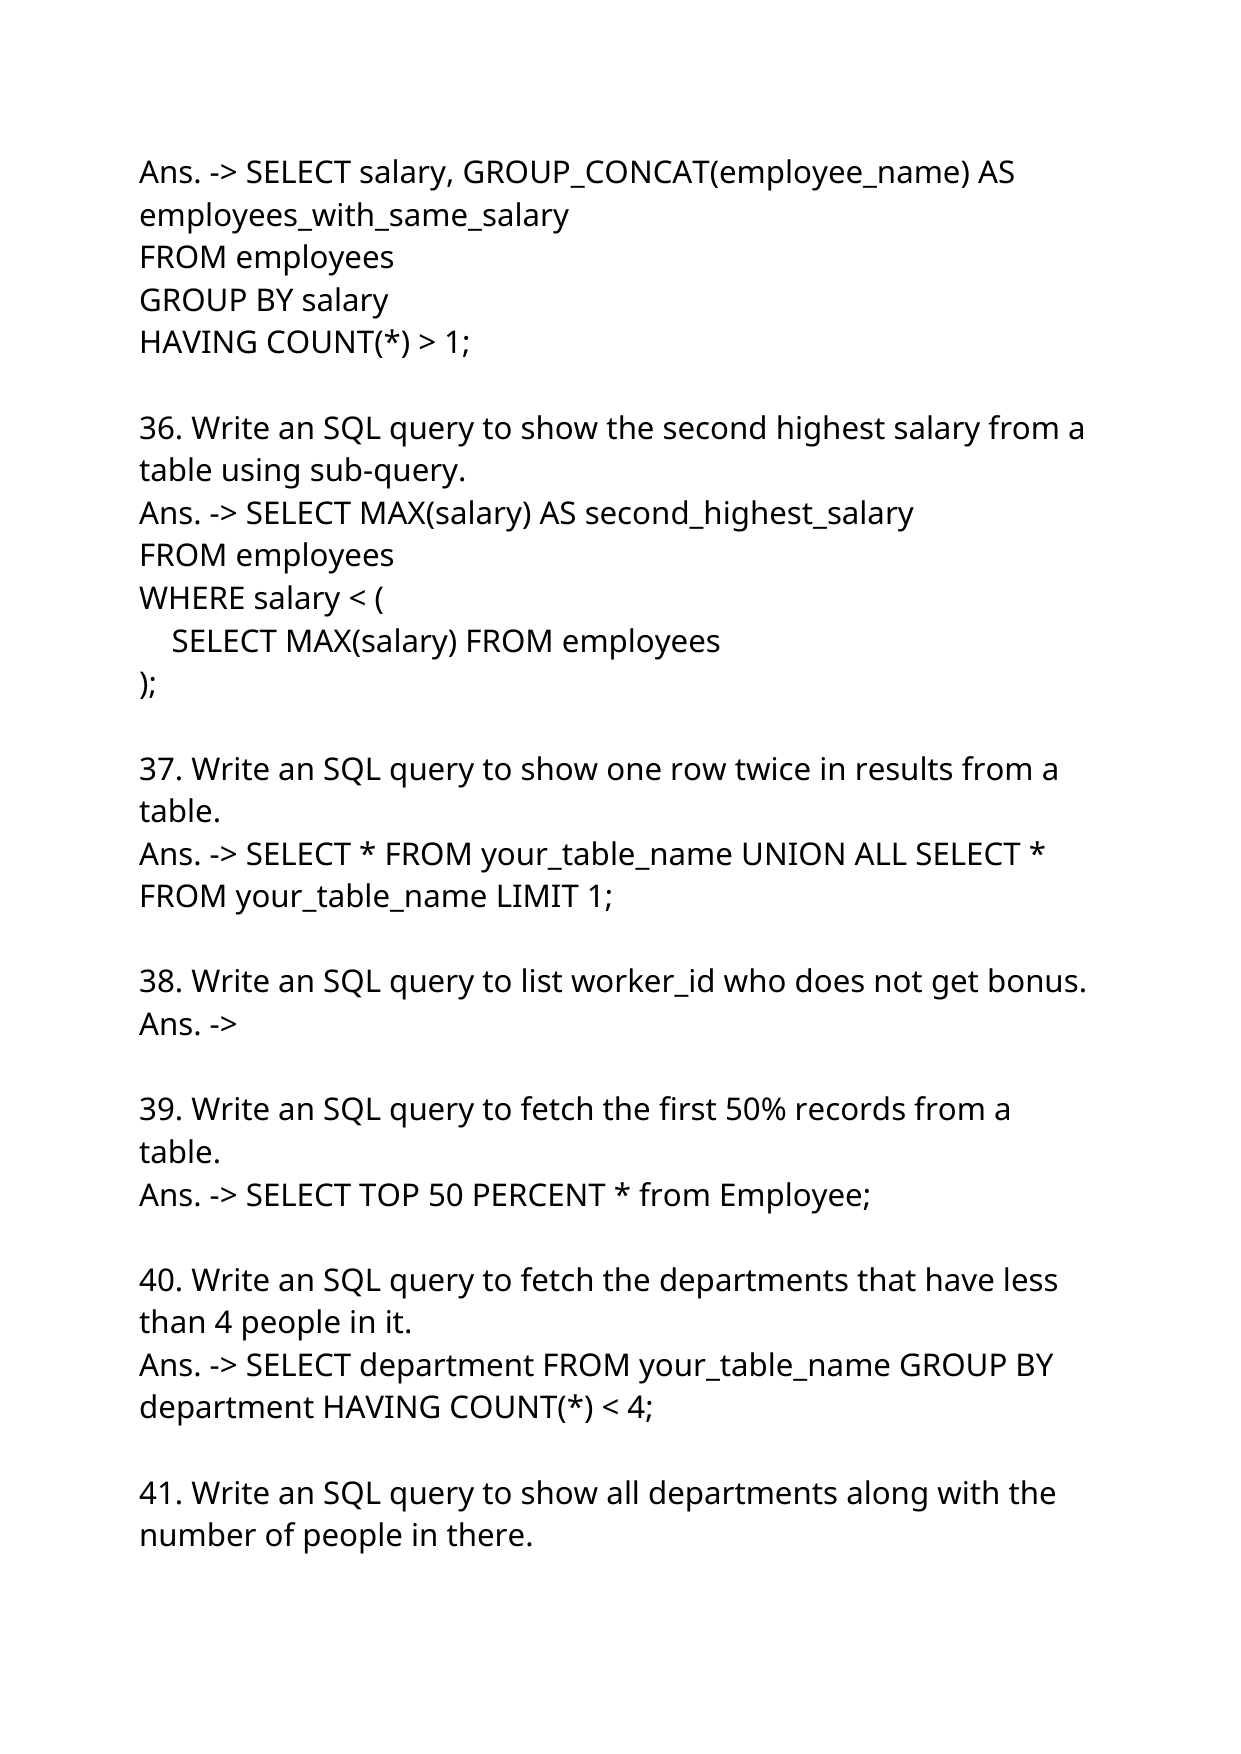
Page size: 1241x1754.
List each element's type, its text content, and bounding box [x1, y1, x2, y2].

text Ans. -> SELECT department FROM your_table_name GROUP BY department HAVING COUNT(*) < 4; [139, 1343, 1101, 1428]
text Ans. -> SELECT * FROM your_table_name UNION ALL SELECT * FROM your_table_name LIMIT 1; [139, 832, 1101, 917]
text Ans. -> [139, 1002, 1101, 1045]
text 38. Write an SQL query to list worker_id who does not get bonus. [139, 959, 1101, 1002]
text GROUP BY salary [139, 278, 1101, 320]
text SELECT MAX(salary) FROM employees [139, 619, 1101, 661]
text HAVING COUNT(*) > 1; [139, 320, 1101, 363]
text FROM employees [139, 235, 1101, 278]
text 40. Write an SQL query to fetch the departments that have less than 4 people in it. [139, 1258, 1101, 1343]
text WHERE salary < ( [139, 576, 1101, 619]
text 41. Write an SQL query to show all departments along with the number of people in there. [139, 1471, 1101, 1556]
text Ans. -> SELECT TOP 50 PERCENT * from Employee; [139, 1172, 1101, 1215]
text FROM employees [139, 533, 1101, 576]
text Ans. -> SELECT MAX(salary) AS second_highest_salary [139, 491, 1101, 533]
text 39. Write an SQL query to fetch the first 50% records from a table. [139, 1087, 1101, 1172]
text Ans. -> SELECT salary, GROUP_CONCAT(employee_name) AS employees_with_same_salary [139, 150, 1101, 235]
text 37. Write an SQL query to show one row twice in results from a table. [139, 746, 1101, 832]
text 36. Write an SQL query to show the second highest salary from a table using sub-query. [139, 406, 1101, 491]
text ); [139, 661, 1101, 704]
